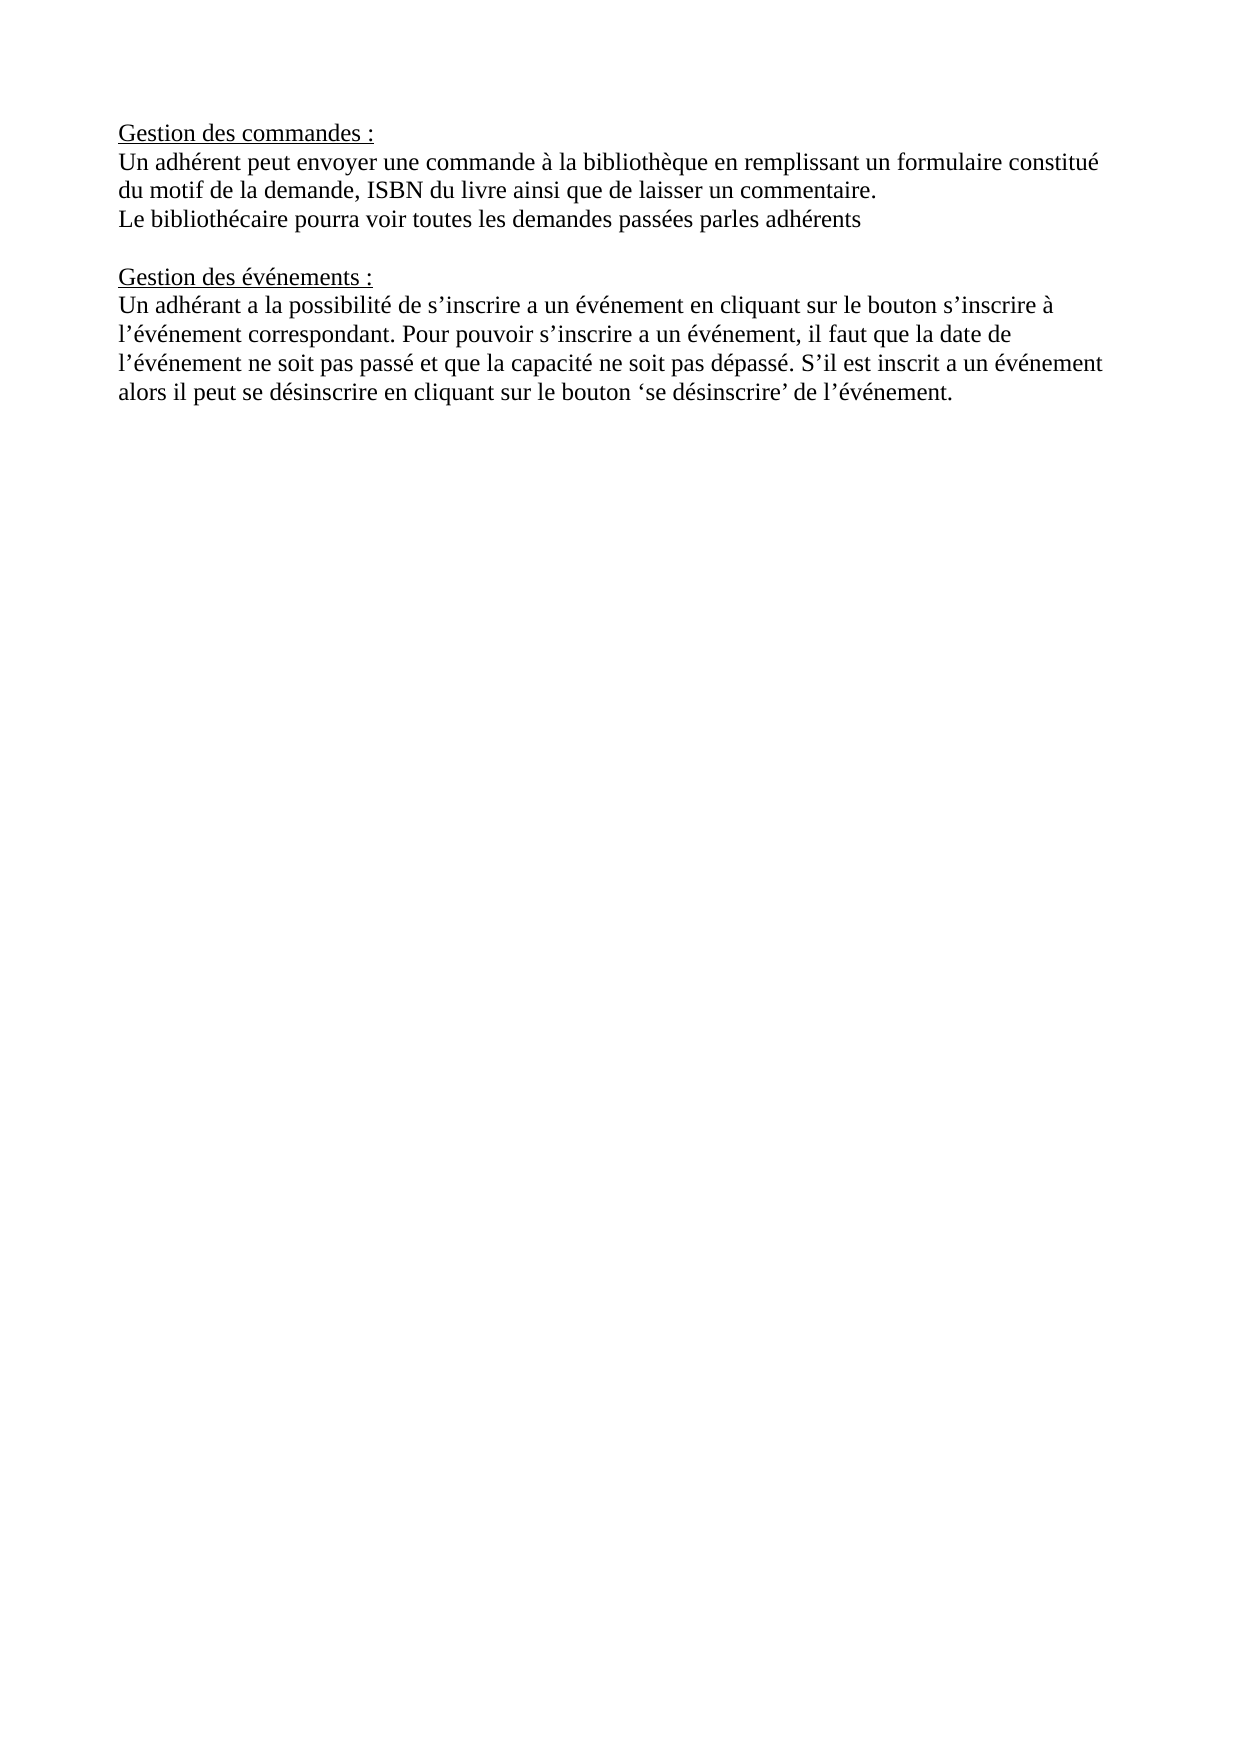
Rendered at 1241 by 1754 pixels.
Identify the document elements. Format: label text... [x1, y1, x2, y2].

text Le bibliothécaire pourra voir toutes les demandes passées parles adhérents [118, 204, 1122, 233]
text Un adhérent peut envoyer une commande à la bibliothèque en remplissant un formulaire constitué du motif de la demande, ISBN du livre ainsi que de laisser un commentaire. [118, 147, 1122, 204]
text Un adhérant a la possibilité de s’inscrire a un événement en cliquant sur le bouton s’inscrire à l’événement correspondant. Pour pouvoir s’inscrire a un événement, il faut que la date de l’événement ne soit pas passé et que la capacité ne soit pas dépassé. S’il est inscrit a un événement alors il peut se désinscrire en cliquant sur le bouton ‘se désinscrire’ de l’événement. [118, 291, 1122, 406]
text Gestion des commandes : [118, 118, 1122, 147]
text Gestion des événements : [118, 262, 1122, 291]
